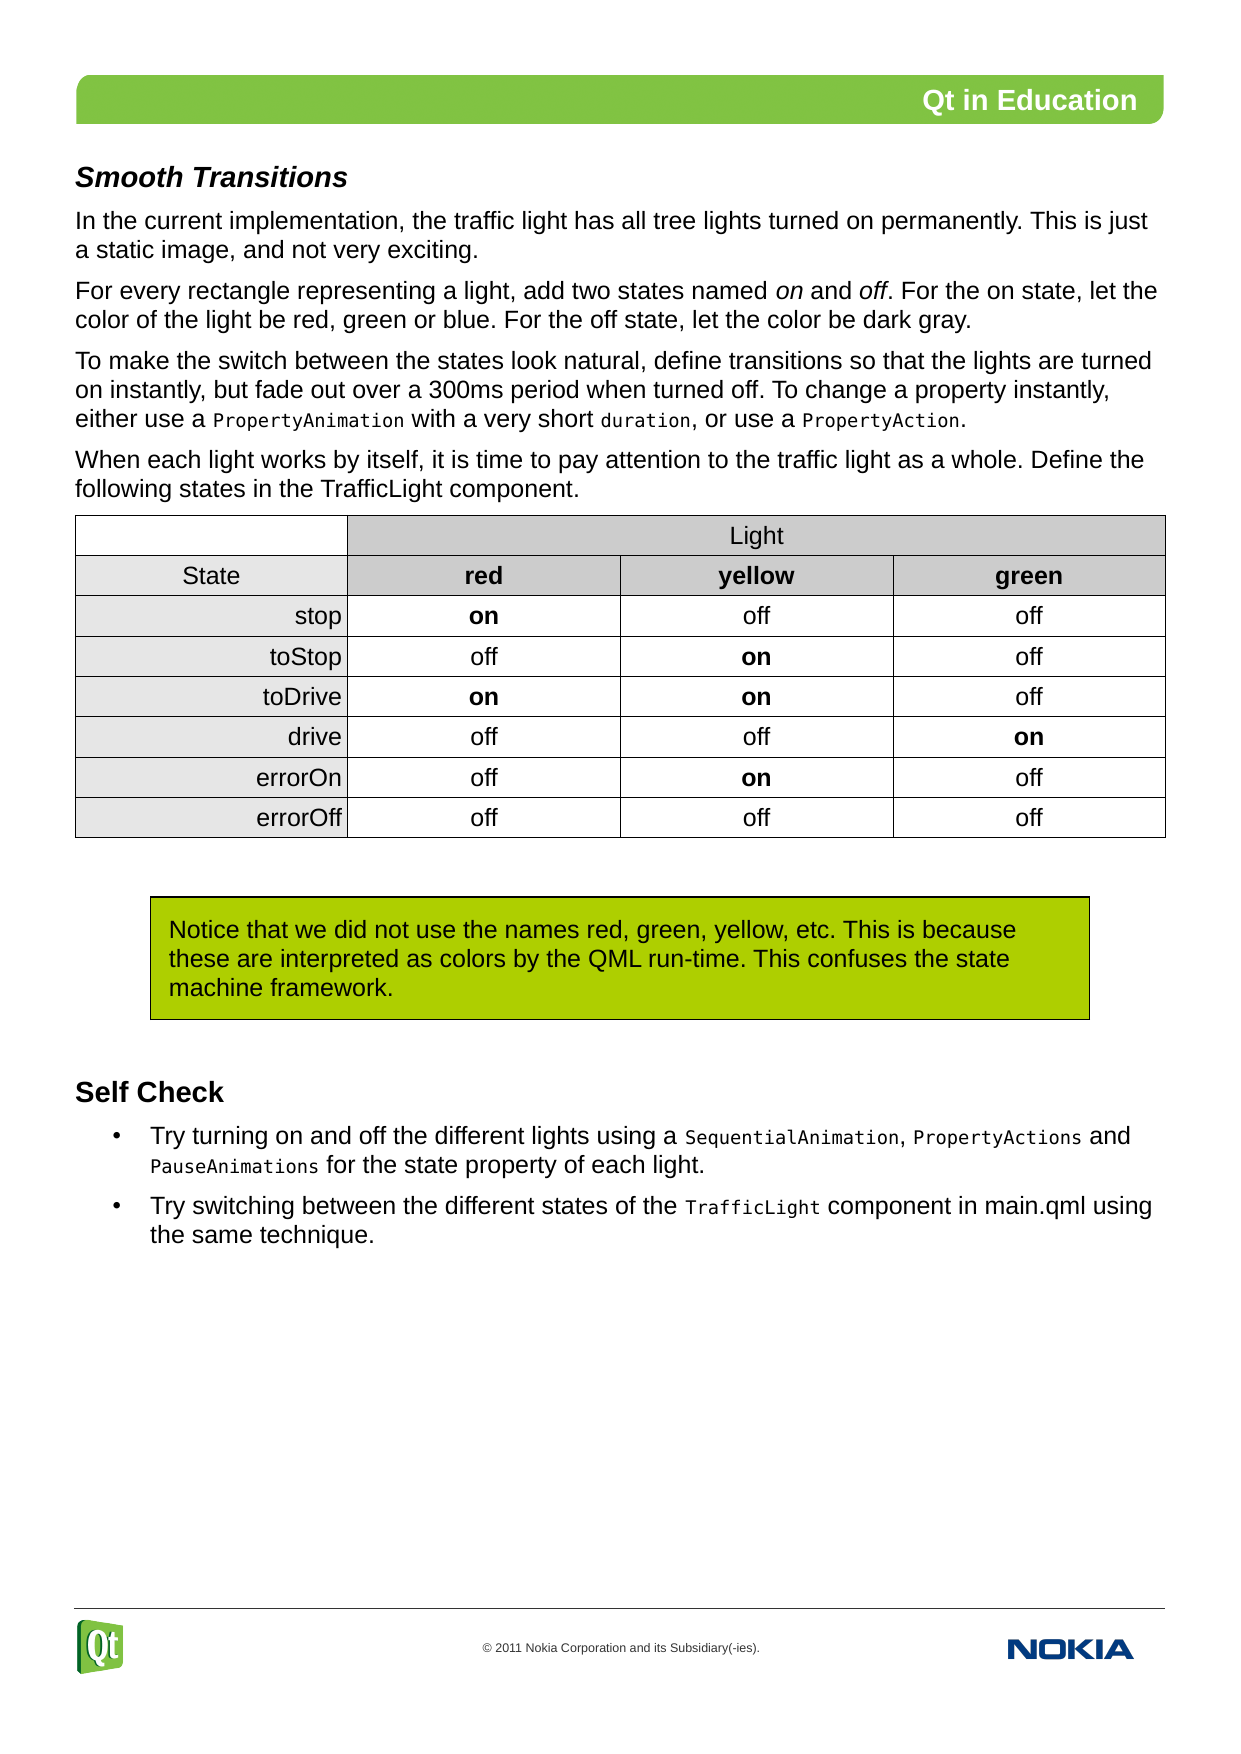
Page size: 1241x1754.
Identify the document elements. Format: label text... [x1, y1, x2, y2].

table_cell on [894, 717, 1165, 757]
text To make the switch between the states look natural, define transitions so that the lights are turned on instantly, but fade out over a 300ms period when turned off. To change a property instantly, either use a PropertyAnimation with a very short duration, or use a PropertyAction. [75, 346, 1165, 432]
table_cell off [621, 798, 893, 837]
text For every rectangle representing a light, add two states named on and off. For the on state, let the color of the light be red, green or blue. For the off state, let the color be dark gray. [75, 276, 1165, 333]
table_cell stop [76, 596, 347, 636]
table_cell drive [76, 717, 347, 757]
table_cell errorOn [76, 758, 347, 797]
text When each light works by itself, it is time to pay attention to the traffic light as a whole. Define the following states in the TrafficLight component. [75, 445, 1165, 502]
table_cell off [348, 798, 620, 837]
table_cell off [894, 637, 1165, 676]
picture [76, 75, 1164, 124]
table_cell on [621, 758, 893, 797]
table_cell off [894, 596, 1165, 636]
table_cell off [621, 717, 893, 757]
picture [978, 1610, 1164, 1688]
list Try switching between the different states of the TrafficLight component in main.qml using the same technique. [112, 1191, 1165, 1249]
table_cell off [894, 798, 1165, 837]
table_cell off [348, 758, 620, 797]
subtitle Self Check [75, 1075, 1165, 1109]
table_cell errorOff [76, 798, 347, 837]
table_cell on [621, 677, 893, 716]
picture [73, 1615, 127, 1679]
table_cell State [76, 556, 347, 595]
table_cell toStop [76, 637, 347, 676]
table_cell off [894, 758, 1165, 797]
table_cell off [348, 717, 620, 757]
table_cell off [894, 677, 1165, 716]
table_cell on [348, 677, 620, 716]
text Notice that we did not use the names red, green, yellow, etc. This is because these are interpreted as colors by the QML run-time. This confuses the state machine framework. [151, 898, 1089, 1019]
subtitle Smooth Transitions [75, 160, 1165, 193]
table_cell red [348, 556, 620, 595]
table_header [76, 516, 347, 555]
list Try turning on and off the different lights using a SequentialAnimation, PropertyActions and PauseAnimations for the state property of each light. [112, 1121, 1165, 1179]
table_cell off [621, 596, 893, 636]
text In the current implementation, the traffic light has all tree lights turned on permanently. This is just a static image, and not very exciting. [75, 206, 1165, 263]
table_cell toDrive [76, 677, 347, 716]
table_cell off [348, 637, 620, 676]
table_cell green [894, 556, 1165, 595]
table_cell on [621, 637, 893, 676]
table_cell on [348, 596, 620, 636]
table_header Light [348, 516, 1165, 555]
table_cell yellow [621, 556, 893, 595]
